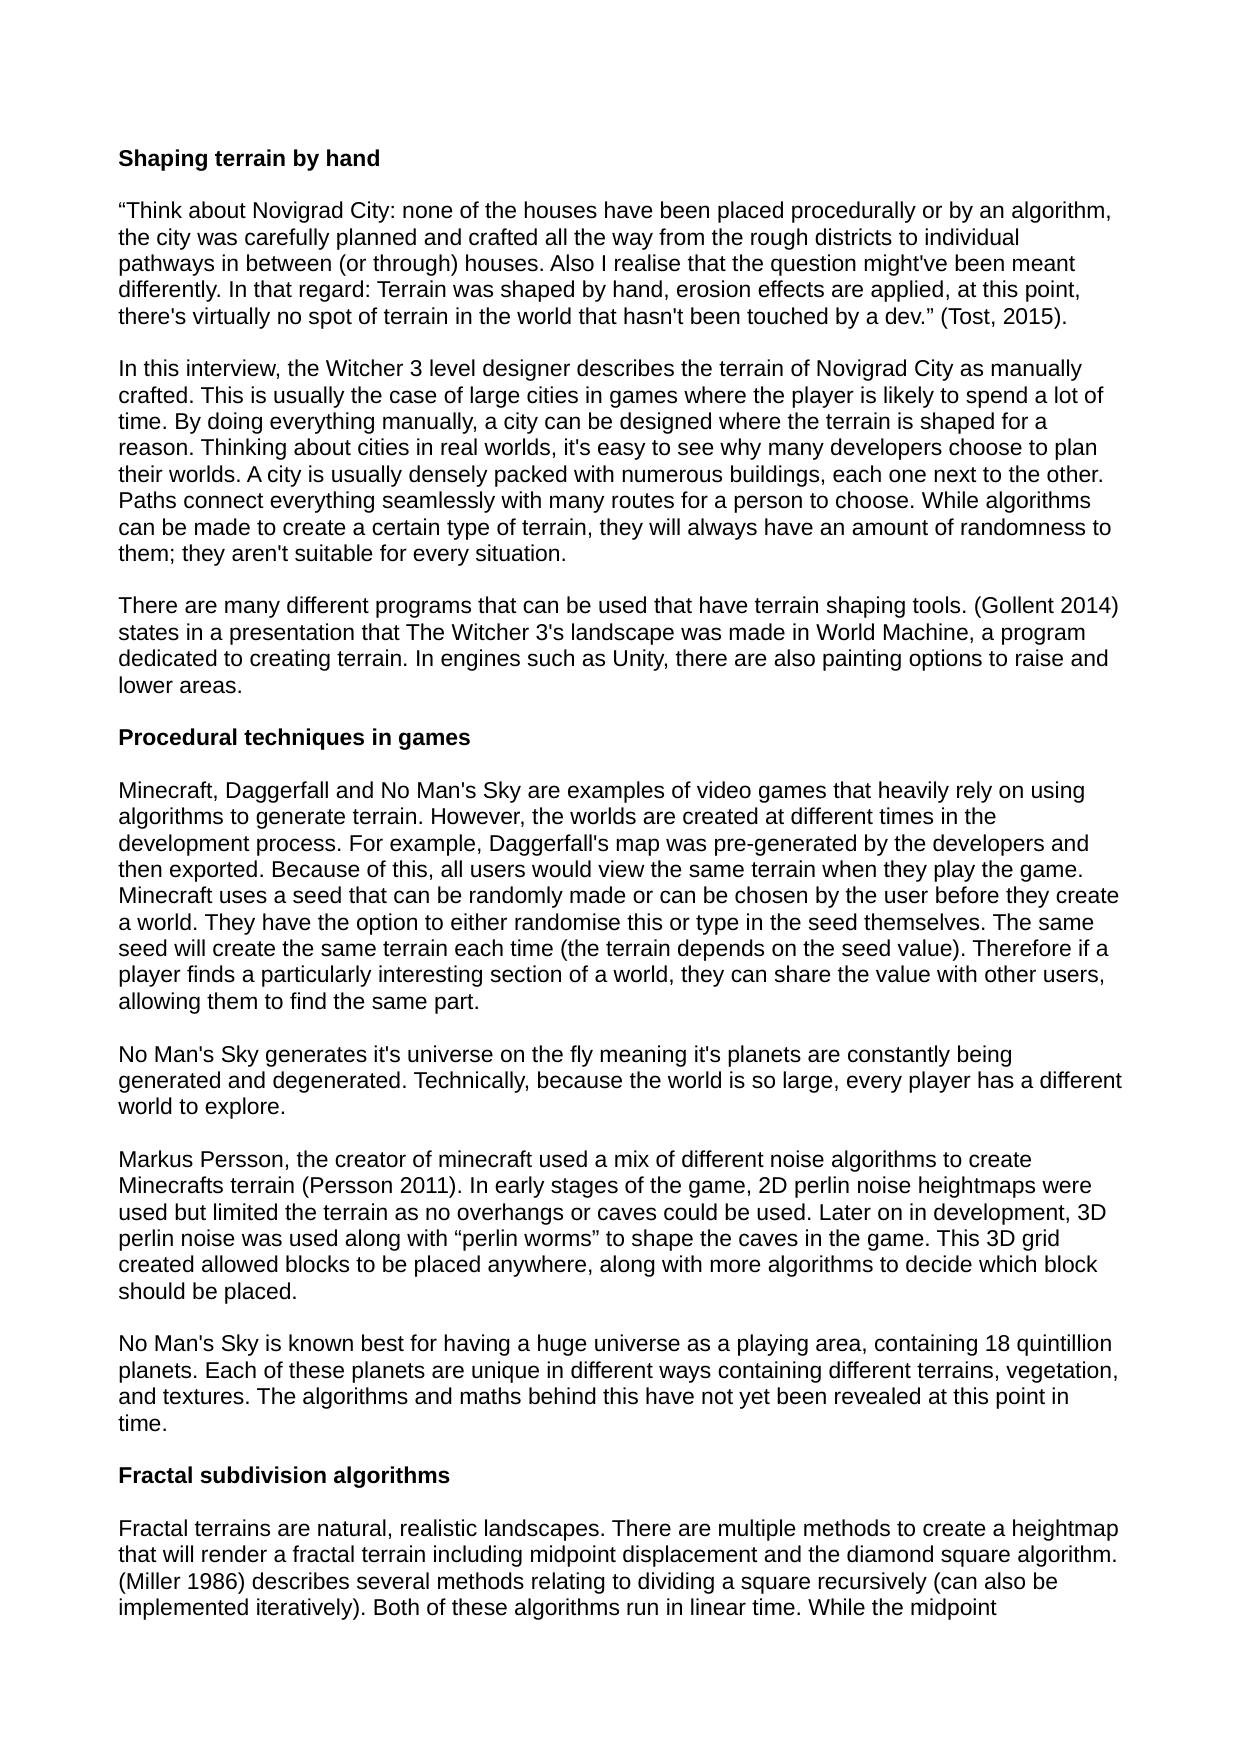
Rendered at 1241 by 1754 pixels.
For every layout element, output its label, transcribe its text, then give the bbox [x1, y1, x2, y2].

text No Man's Sky is known best for having a huge universe as a playing area, containing 18 quintillion planets. Each of these planets are unique in different ways containing different terrains, vegetation, and textures. The algorithms and maths behind this have not yet been revealed at this point in time. [118, 1330, 1122, 1436]
text “Think about Novigrad City: none of the houses have been placed procedurally or by an algorithm, the city was carefully planned and crafted all the way from the rough districts to individual pathways in between (or through) houses. Also I realise that the question might've been meant differently. In that regard: Terrain was shaped by hand, erosion effects are applied, at this point, there's virtually no spot of terrain in the world that hasn't been touched by a dev.” (Tost, 2015). [118, 197, 1122, 329]
text Fractal subdivision algorithms [118, 1462, 1122, 1488]
text Markus Persson, the creator of minecraft used a mix of different noise algorithms to create Minecrafts terrain (Persson 2011). In early stages of the game, 2D perlin noise heightmaps were used but limited the terrain as no overhangs or caves could be used. Later on in development, 3D perlin noise was used along with “perlin worms” to shape the caves in the game. This 3D grid created allowed blocks to be placed anywhere, along with more algorithms to decide which block should be placed. [118, 1146, 1122, 1304]
text Minecraft, Daggerfall and No Man's Sky are examples of video games that heavily rely on using algorithms to generate terrain. However, the worlds are created at different times in the development process. For example, Daggerfall's map was pre-generated by the developers and then exported. Because of this, all users would view the same terrain when they play the game. Minecraft uses a seed that can be randomly made or can be chosen by the user before they create a world. They have the option to either randomise this or type in the seed themselves. The same seed will create the same terrain each time (the terrain depends on the seed value). Therefore if a player finds a particularly interesting section of a world, they can share the value with other users, allowing them to find the same part. [118, 777, 1122, 1014]
text Procedural techniques in games [118, 724, 1122, 751]
text In this interview, the Witcher 3 level designer describes the terrain of Novigrad City as manually crafted. This is usually the case of large cities in games where the player is likely to spend a lot of time. By doing everything manually, a city can be designed where the terrain is shaped for a reason. Thinking about cities in real worlds, it's easy to see why many developers choose to plan their worlds. A city is usually densely packed with numerous buildings, each one next to the other. Paths connect everything seamlessly with many routes for a person to choose. While algorithms can be made to create a certain type of terrain, they will always have an amount of randomness to them; they aren't suitable for every situation. [118, 355, 1122, 566]
text No Man's Sky generates it's universe on the fly meaning it's planets are constantly being generated and degenerated. Technically, because the world is so large, every player has a different world to explore. [118, 1041, 1122, 1119]
text There are many different programs that can be used that have terrain shaping tools. (Gollent 2014) states in a presentation that The Witcher 3's landscape was made in World Machine, a program dedicated to creating terrain. In engines such as Unity, there are also painting options to raise and lower areas. [118, 592, 1122, 698]
text Fractal terrains are natural, realistic landscapes. There are multiple methods to create a heightmap that will render a fractal terrain including midpoint displacement and the diamond square algorithm. (Miller 1986) describes several methods relating to dividing a square recursively (can also be implemented iteratively). Both of these algorithms run in linear time. While the midpoint [118, 1515, 1122, 1620]
text Shaping terrain by hand [118, 144, 1122, 171]
